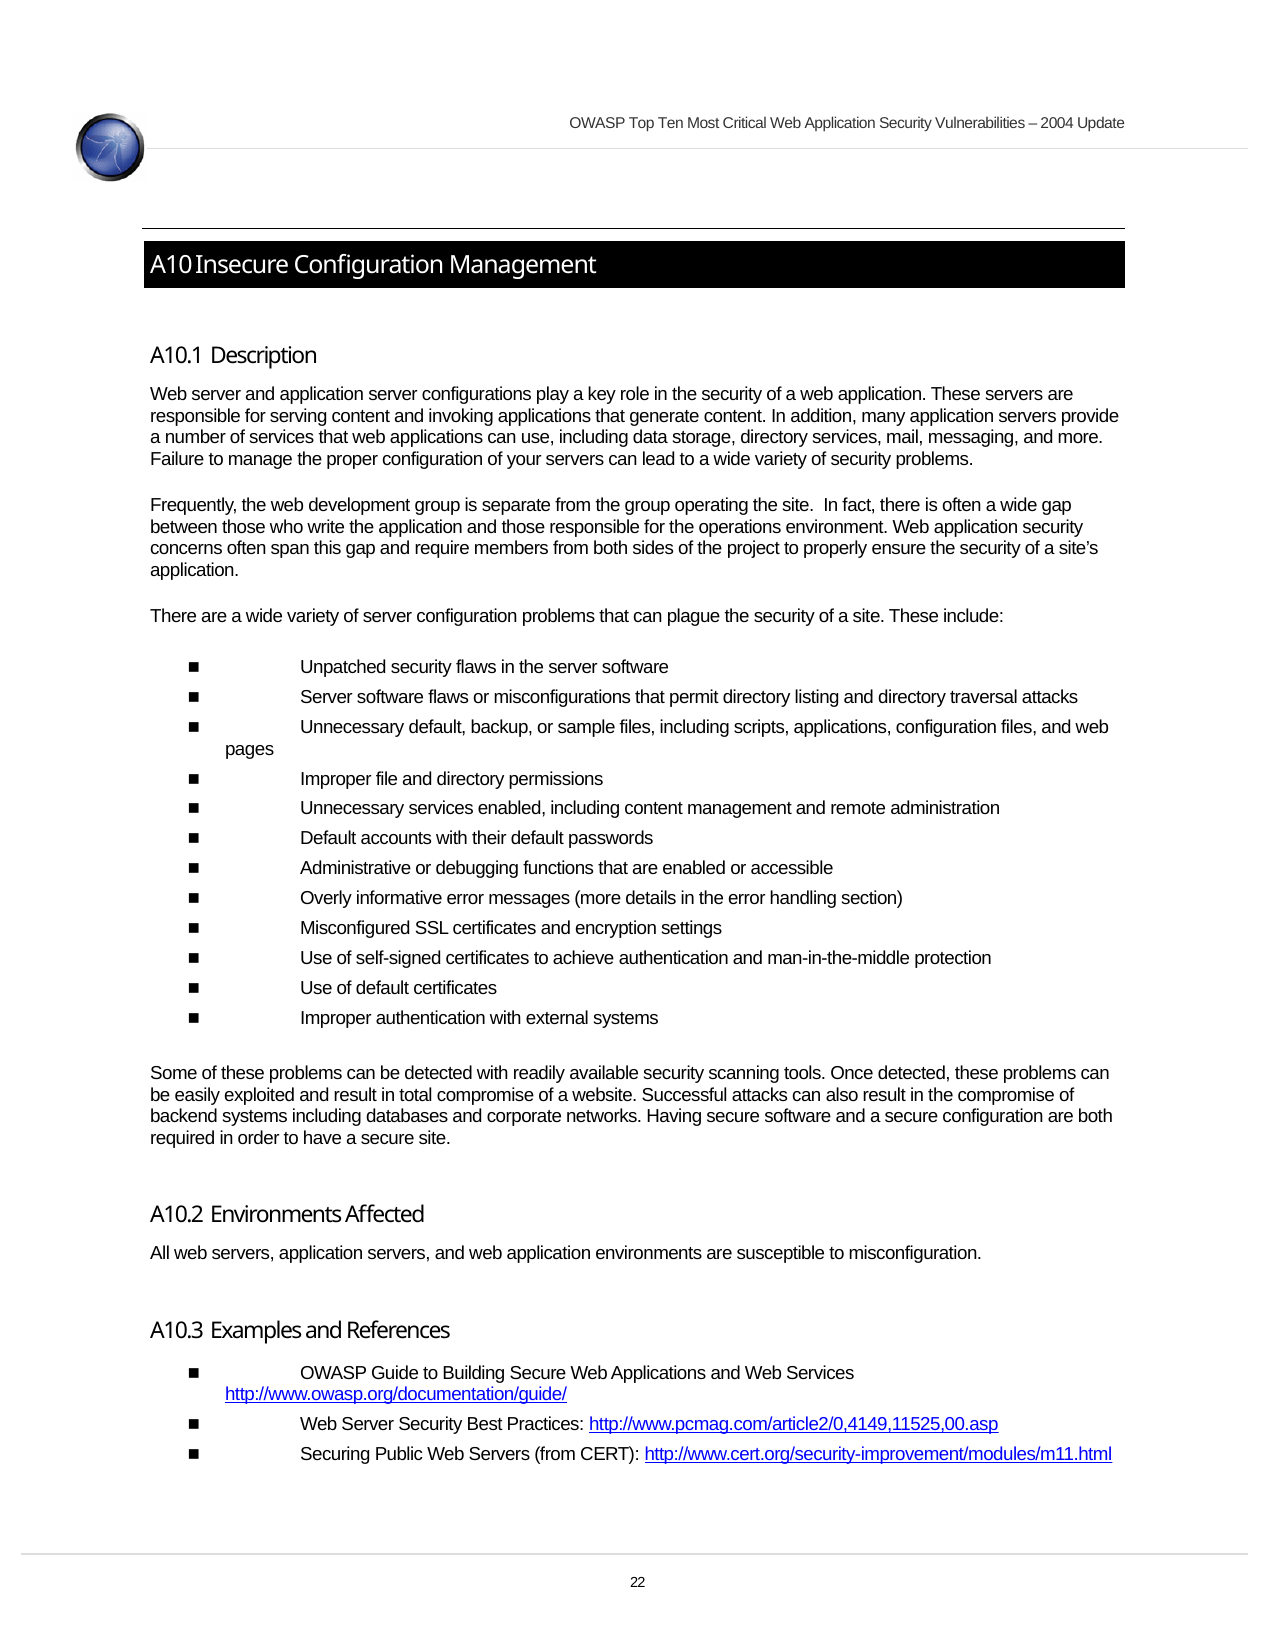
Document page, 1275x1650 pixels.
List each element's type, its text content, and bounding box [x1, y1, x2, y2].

subtitle Description [150, 339, 1125, 370]
list Improper file and directory permissions [187, 767, 1125, 789]
list Misconfigured SSL certificates and encryption settings [187, 917, 1125, 938]
list Improper authentication with external systems [187, 1006, 1125, 1028]
list Administrative or debugging functions that are enabled or accessible [187, 857, 1125, 878]
list Unpatched security flaws in the server software [187, 656, 1125, 678]
picture [72, 112, 147, 182]
list Web Server Security Best Practices: http://www.pcmag.com/article2/0,4149,11525,00.asp [187, 1413, 1125, 1434]
list Use of default certificates [187, 977, 1125, 998]
text Frequently, the web development group is separate from the group operating the site. In fact, there is often a wide gap between those who write the application and those responsible for the operations environment. Web application security concerns often span this gap and require members from both sides of the project to properly ensure the security of a site’s application. [150, 494, 1125, 580]
text Web server and application server configurations play a key role in the security of a web application. These servers are responsible for serving content and invoking applications that generate content. In addition, many application servers provide a number of services that web applications can use, including data storage, directory services, mail, messaging, and more. Failure to manage the proper configuration of your servers can lead to a wide variety of security problems. [150, 383, 1125, 469]
list Default accounts with their default passwords [187, 827, 1125, 849]
list Server software flaws or misconfigurations that permit directory listing and directory traversal attacks [187, 686, 1125, 707]
subtitle Environments Affected [150, 1198, 1125, 1229]
list Unnecessary services enabled, including content management and remote administration [187, 797, 1125, 819]
list Securing Public Web Servers (from CERT): http://www.cert.org/security-improvement/modules/m11.html [187, 1443, 1125, 1464]
text There are a wide variety of server configuration problems that can plague the security of a site. These include: [150, 605, 1125, 627]
text All web servers, application servers, and web application environments are susceptible to misconfiguration. [150, 1242, 1125, 1264]
text Some of these problems can be detected with readily available security scanning tools. Once detected, these problems can be easily exploited and result in total compromise of a website. Successful attacks can also result in the compromise of backend systems including databases and corporate networks. Having secure software and a secure configuration are both required in order to have a secure site. [150, 1062, 1125, 1148]
subtitle Examples and References [150, 1314, 1125, 1345]
subtitle Insecure Configuration Management [144, 241, 1125, 288]
list Overly informative error messages (more details in the error handling section) [187, 887, 1125, 908]
list Use of self-signed certificates to achieve authentication and man-in-the-middle protection [187, 947, 1125, 968]
list Unnecessary default, backup, or sample files, including scripts, applications, configuration files, and web pages [187, 716, 1125, 759]
list OWASP Guide to Building Secure Web Applications and Web Services http://www.owasp.org/documentation/guide/ [187, 1362, 1125, 1405]
